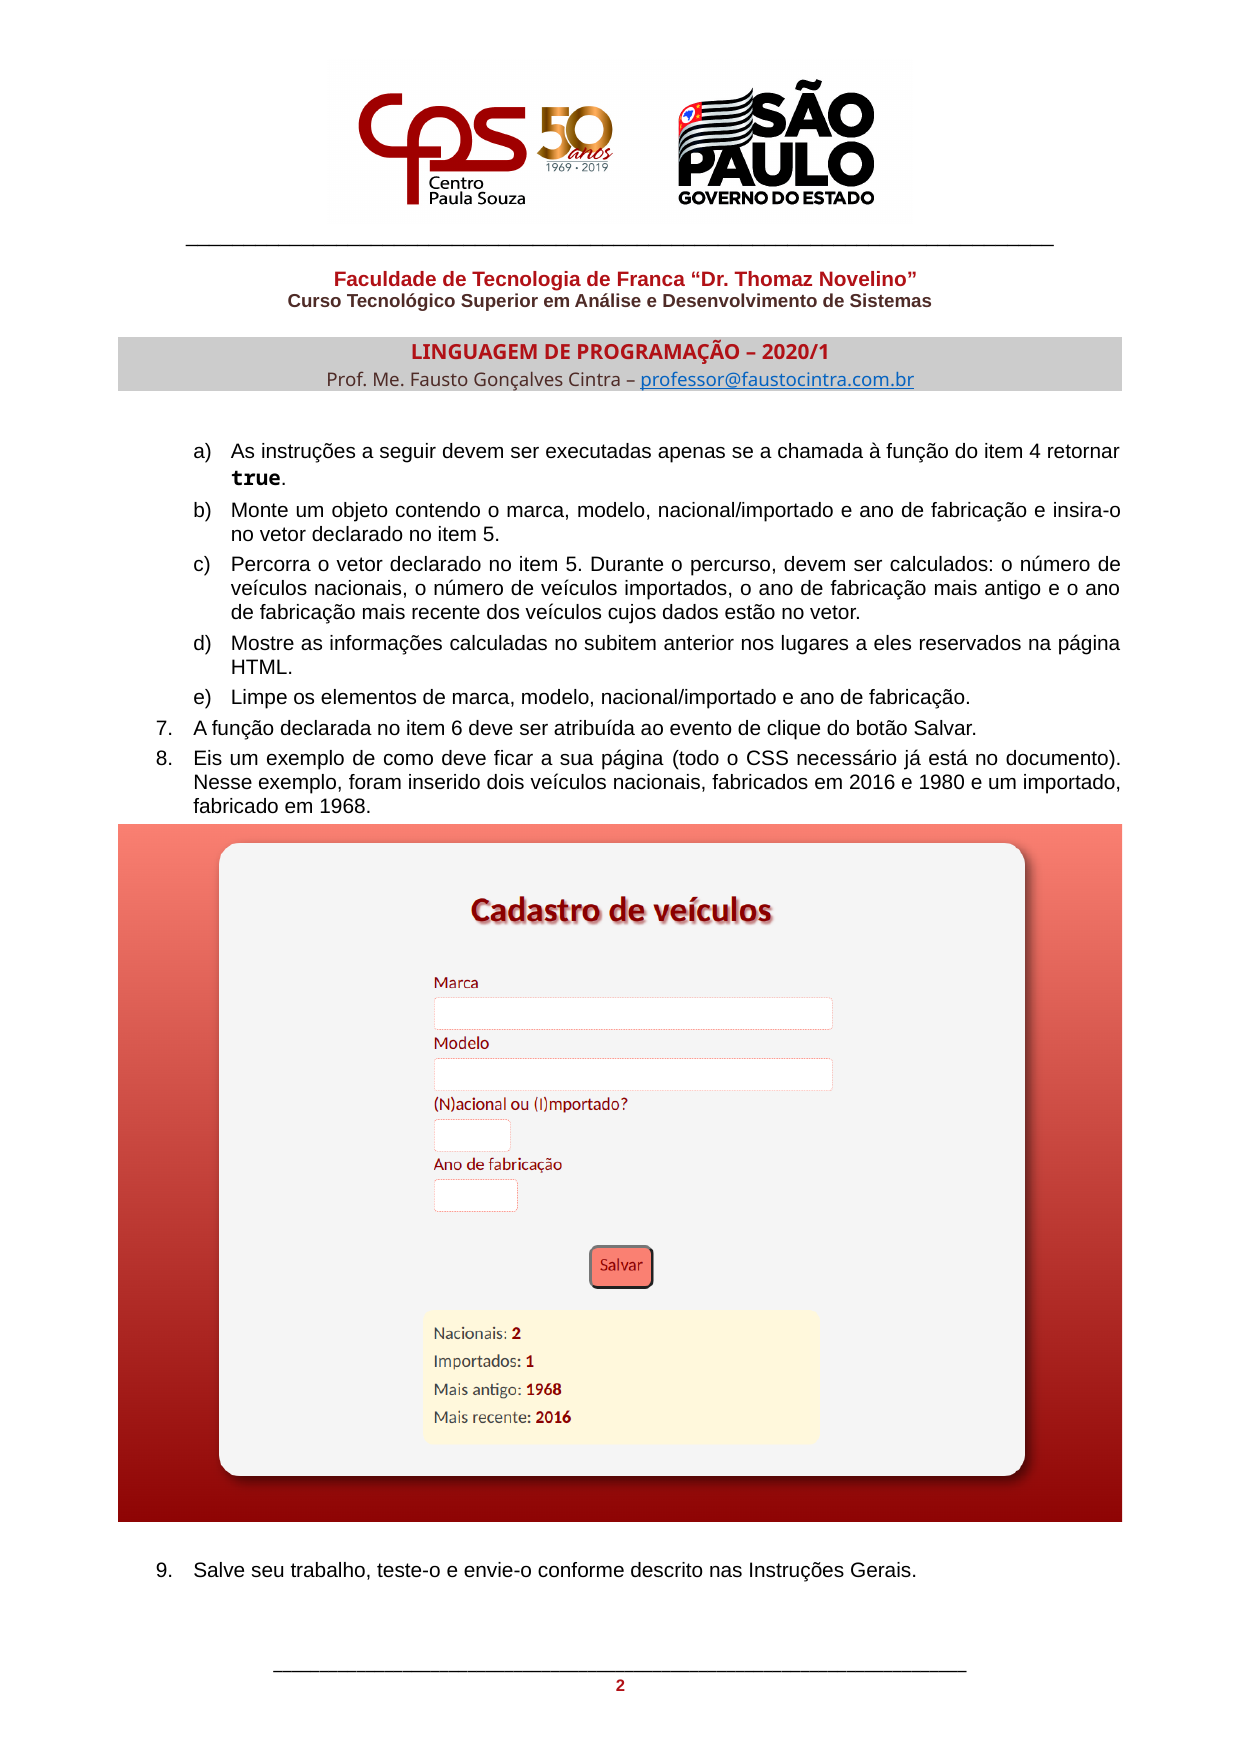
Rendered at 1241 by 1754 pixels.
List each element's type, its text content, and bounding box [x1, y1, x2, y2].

list Salve seu trabalho, teste-o e envie-o conforme descrito nas Instruções Gerais. [156, 1558, 1122, 1582]
list Monte um objeto contendo o marca, modelo, nacional/importado e ano de fabricação e insira-o no vetor declarado no item 5. [193, 498, 1122, 546]
picture [327, 59, 914, 224]
list As instruções a seguir devem ser executadas apenas se a chamada à função do item 4 retornar true. [193, 439, 1122, 491]
list A função declarada no item 6 deve ser atribuída ao evento de clique do botão Salvar. [156, 715, 1122, 739]
picture [118, 824, 1123, 1522]
list Eis um exemplo de como deve ficar a sua página (todo o CSS necessário já está no documento). Nesse exemplo, foram inserido dois veículos nacionais, fabricados em 2016 e 1980 e um importado, fabricado em 1968. [156, 746, 1122, 818]
list Mostre as informações calculadas no subitem anterior nos lugares a eles reservados na página HTML. [193, 631, 1122, 678]
list Percorra o vetor declarado no item 5. Durante o percurso, devem ser calculados: o número de veículos nacionais, o número de veículos importados, o ano de fabricação mais antigo e o ano de fabricação mais recente dos veículos cujos dados estão no vetor. [193, 552, 1122, 624]
list Limpe os elementos de marca, modelo, nacional/importado e ano de fabricação. [193, 685, 1122, 709]
